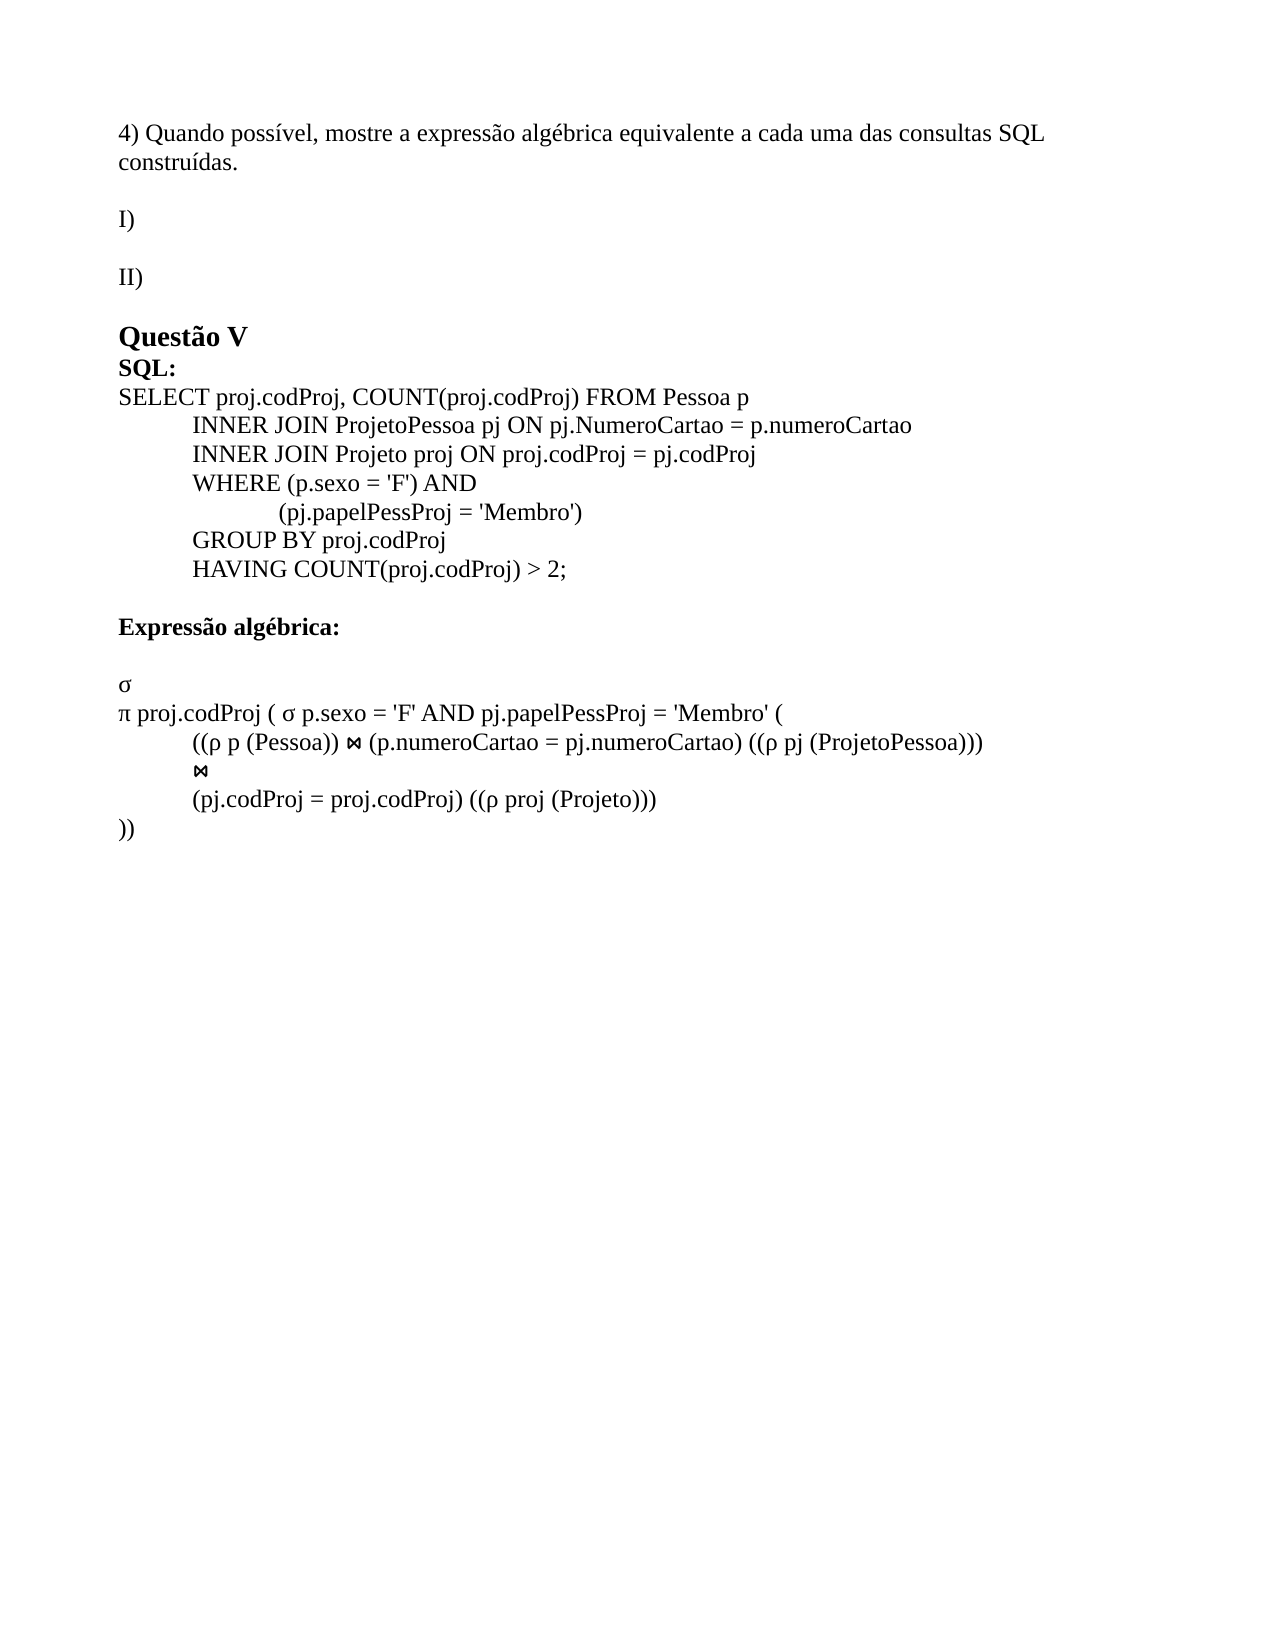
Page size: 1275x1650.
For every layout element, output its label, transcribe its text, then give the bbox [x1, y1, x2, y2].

text I) [118, 204, 1157, 233]
text )) [118, 813, 1157, 842]
text 4) Quando possível, mostre a expressão algébrica equivalente a cada uma das consultas SQL construídas. [118, 118, 1157, 176]
text INNER JOIN ProjetoPessoa pj ON pj.NumeroCartao = p.numeroCartao [118, 410, 1157, 439]
text Questão V [118, 319, 1157, 353]
text SELECT proj.codProj, COUNT(proj.codProj) FROM Pessoa p [118, 382, 1157, 410]
text II) [118, 262, 1157, 291]
text σ [118, 669, 1157, 698]
text ⋈ [118, 755, 1157, 784]
text WHERE (p.sexo = 'F') AND [118, 468, 1157, 497]
text (pj.codProj = proj.codProj) ((ρ proj (Projeto))) [118, 784, 1157, 813]
text HAVING COUNT(proj.codProj) > 2; [118, 554, 1157, 583]
text GROUP BY proj.codProj [118, 525, 1157, 554]
text (pj.papelPessProj = 'Membro') [118, 497, 1157, 525]
text Expressão algébrica: [118, 612, 1157, 640]
text INNER JOIN Projeto proj ON proj.codProj = pj.codProj [118, 439, 1157, 468]
text ((ρ p (Pessoa)) ⋈ (p.numeroCartao = pj.numeroCartao) ((ρ pj (ProjetoPessoa))) [118, 727, 1157, 755]
text SQL: [118, 353, 1157, 382]
text π proj.codProj ( σ p.sexo = 'F' AND pj.papelPessProj = 'Membro' ( [118, 698, 1157, 727]
